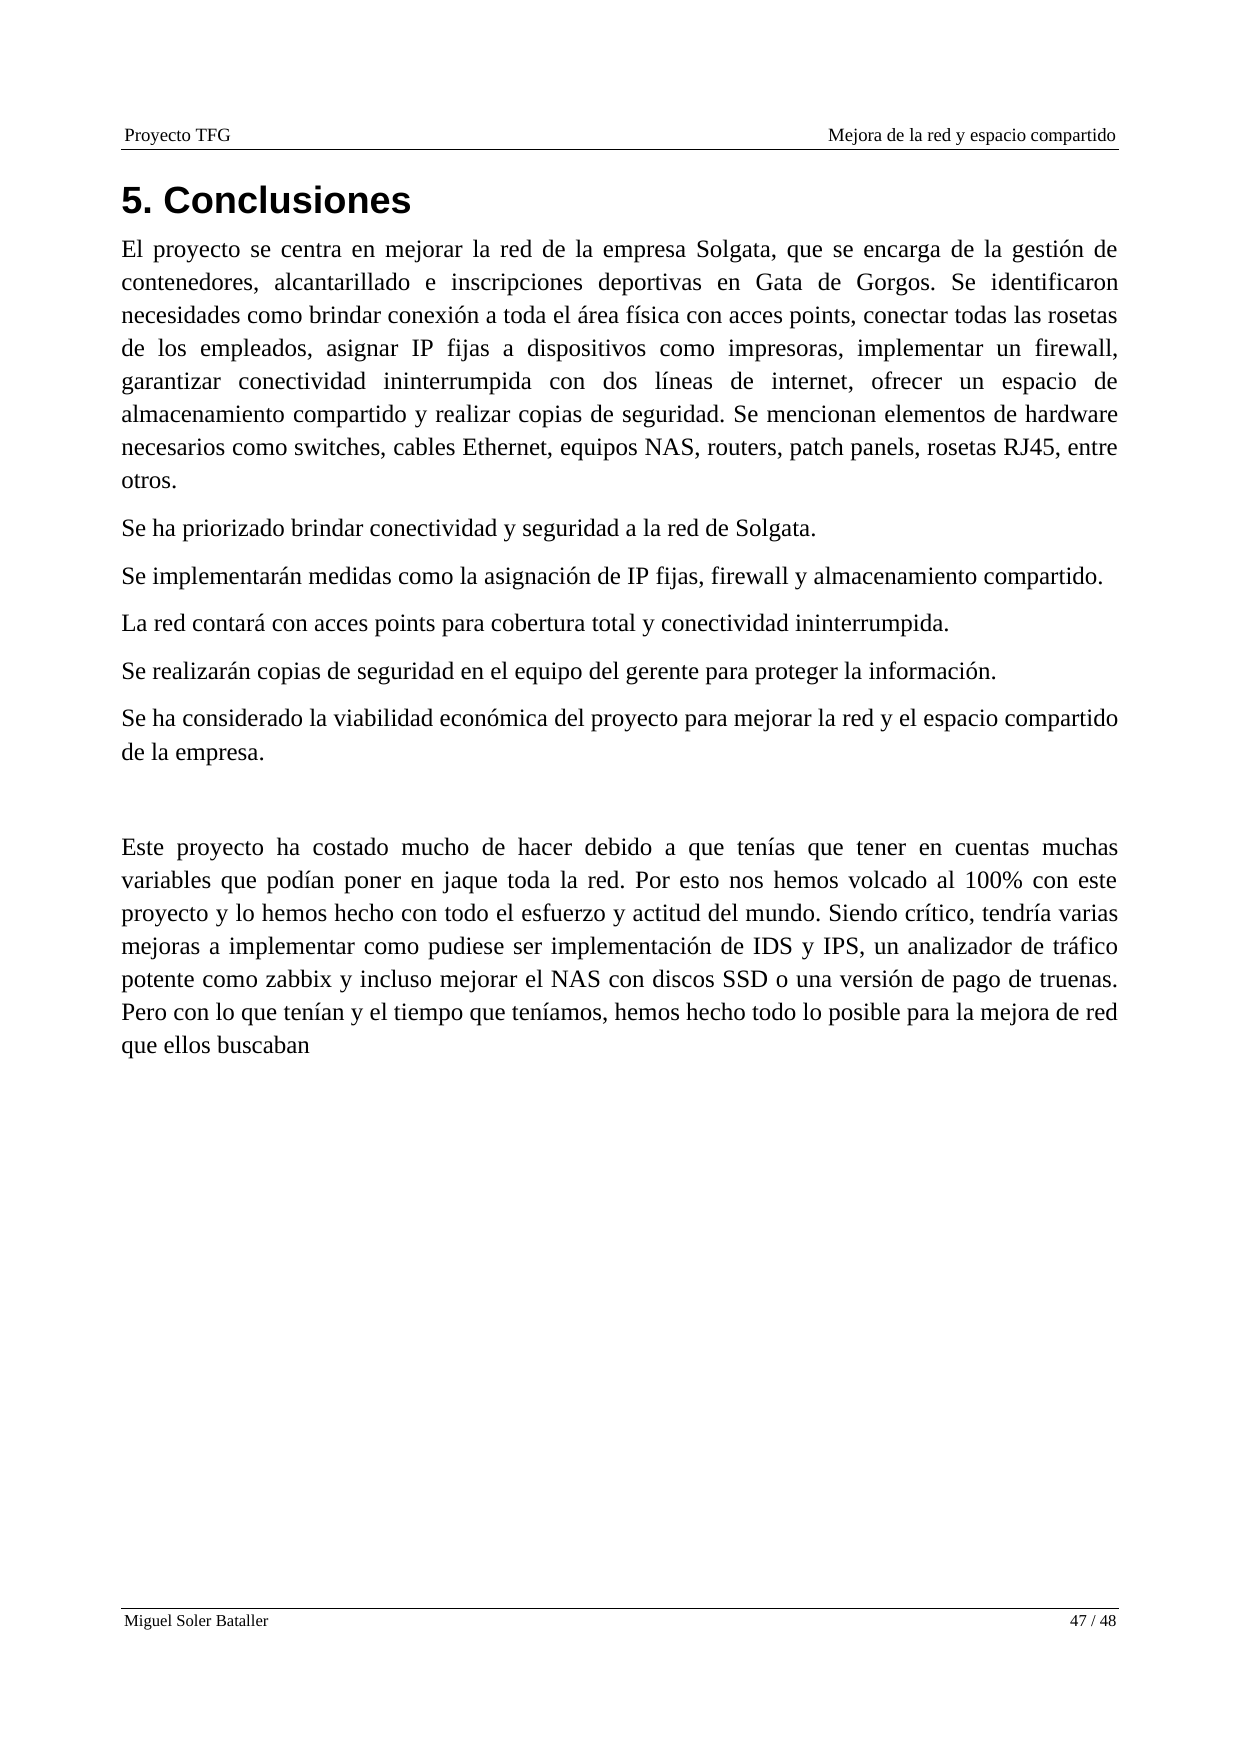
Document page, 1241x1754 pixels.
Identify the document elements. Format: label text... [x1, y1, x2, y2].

text Se implementarán medidas como la asignación de IP fijas, firewall y almacenamiento compartido. [121, 561, 1119, 589]
text La red contará con acces points para cobertura total y conectividad ininterrumpida. [121, 608, 1119, 637]
text Este proyecto ha costado mucho de hacer debido a que tenías que tener en cuentas muchas variables que podían poner en jaque toda la red. Por esto nos hemos volcado al 100% con este proyecto y lo hemos hecho con todo el esfuerzo y actitud del mundo. Siendo crítico, tendría varias mejoras a implementar como pudiese ser implementación de IDS y IPS, un analizador de tráfico potente como zabbix y incluso mejorar el NAS con discos SSD o una versión de pago de truenas. Pero con lo que tenían y el tiempo que teníamos, hemos hecho todo lo posible para la mejora de red que ellos buscaban [121, 832, 1119, 1059]
text El proyecto se centra en mejorar la red de la empresa Solgata, que se encarga de la gestión de contenedores, alcantarillado e inscripciones deportivas en Gata de Gorgos. Se identificaron necesidades como brindar conexión a toda el área física con acces points, conectar todas las rosetas de los empleados, asignar IP fijas a dispositivos como impresoras, implementar un firewall, garantizar conectividad ininterrumpida con dos líneas de internet, ofrecer un espacio de almacenamiento compartido y realizar copias de seguridad. Se mencionan elementos de hardware necesarios como switches, cables Ethernet, equipos NAS, routers, patch panels, rosetas RJ45, entre otros. [121, 234, 1119, 494]
subtitle 5. Conclusiones [121, 178, 1119, 222]
text Se realizarán copias de seguridad en el equipo del gerente para proteger la información. [121, 656, 1119, 685]
text Se ha priorizado brindar conectividad y seguridad a la red de Solgata. [121, 513, 1119, 542]
text Se ha considerado la viabilidad económica del proyecto para mejorar la red y el espacio compartido de la empresa. [121, 703, 1119, 765]
